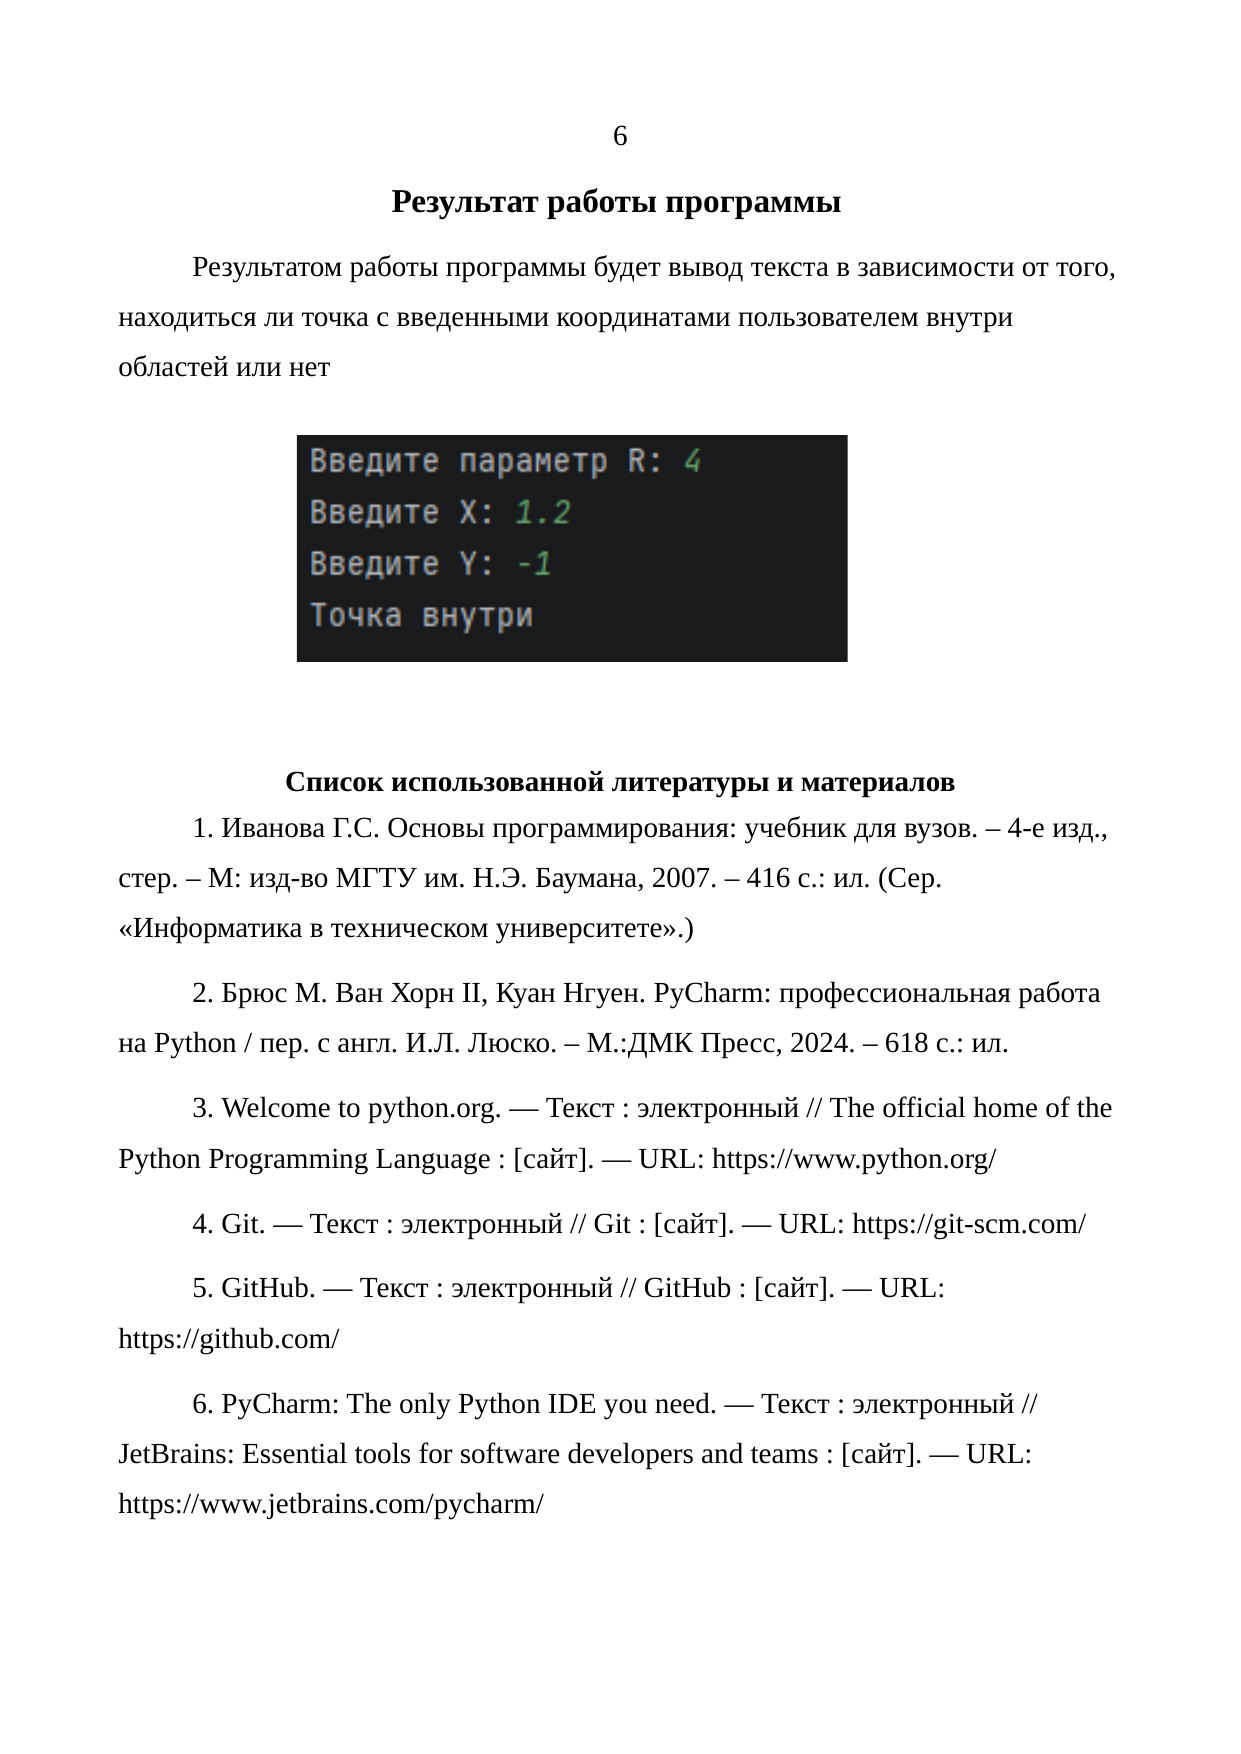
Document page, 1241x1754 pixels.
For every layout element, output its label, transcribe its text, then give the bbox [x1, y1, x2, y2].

subtitle Список использованной литературы и материалов [118, 764, 1122, 797]
text Результатом работы программы будет вывод текста в зависимости от того, находиться ли точка с введенными координатами пользователем внутри областей или нет [118, 249, 1122, 383]
list PyCharm: The only Python IDE you need. — Текст : электронный // JetBrains: Essential tools for software developers and teams : [сайт]. — URL: https://www.jetbrains.com/pycharm/ [118, 1386, 1122, 1520]
subtitle Результат работы программы [391, 181, 842, 219]
list GitHub. — Текст : электронный // GitHub : [сайт]. — URL: https://github.com/ [118, 1271, 1122, 1354]
picture [296, 435, 848, 662]
list Иванова Г.С. Основы программирования: учебник для вузов. – 4-е изд., стер. – М: изд-во МГТУ им. Н.Э. Баумана, 2007. – 416 с.: ил. (Сер. «Информатика в техническом университете».) [118, 810, 1122, 944]
list Git. — Текст : электронный // Git : [сайт]. — URL: https://git-scm.com/ [118, 1206, 1122, 1239]
list Welcome to python.org. — Текст : электронный // The official home of the Python Programming Language : [сайт]. — URL: https://www.python.org/ [118, 1091, 1122, 1174]
list Брюс М. Ван Хорн II, Куан Нгуен. PyCharm: профессиональная работа на Python / пер. с англ. И.Л. Люско. – М.:ДМК Пресс, 2024. – 618 с.: ил. [118, 975, 1122, 1059]
